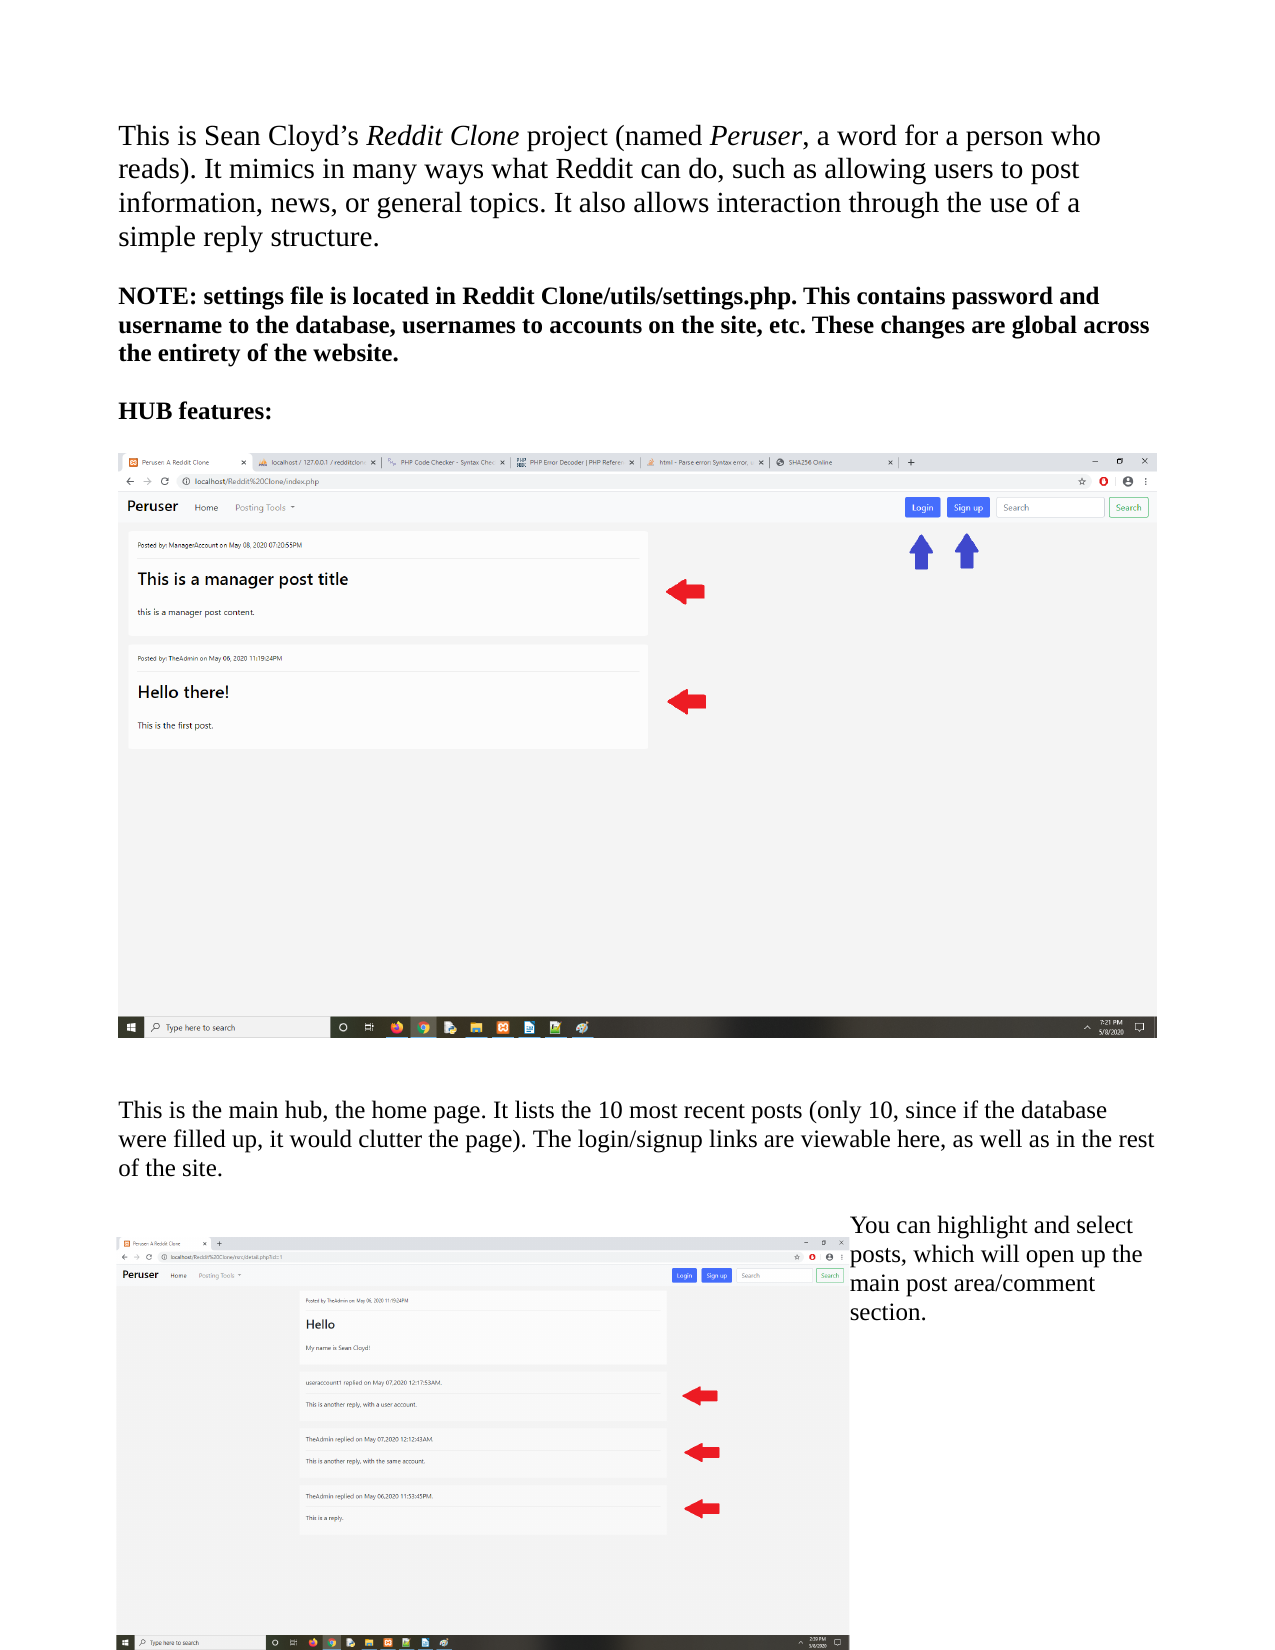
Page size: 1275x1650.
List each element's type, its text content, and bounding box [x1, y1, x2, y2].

text This is the main hub, the home page. It lists the 10 most recent posts (only 10, since if the database were filled up, it would clutter the page). The login/signup links are viewable here, as well as in the rest of the site. [118, 1095, 1157, 1182]
text HUB features: [118, 396, 1157, 425]
text NOTE: settings file is located in Reddit Clone/utils/settings.php. This contains password and username to the database, usernames to accounts on the site, etc. These changes are global across the entirety of the website. [118, 281, 1157, 367]
text You can highlight and select posts, which will open up the main post area/comment section. [118, 1210, 1157, 1325]
picture [118, 453, 1157, 1038]
text This is Sean Cloyd’s Reddit Clone project (named Peruser, a word for a person who reads). It mimics in many ways what Reddit can do, such as allowing users to post information, news, or general topics. It also allows interaction through the use of a simple reply structure. [118, 118, 1157, 252]
picture [116, 1237, 850, 1650]
